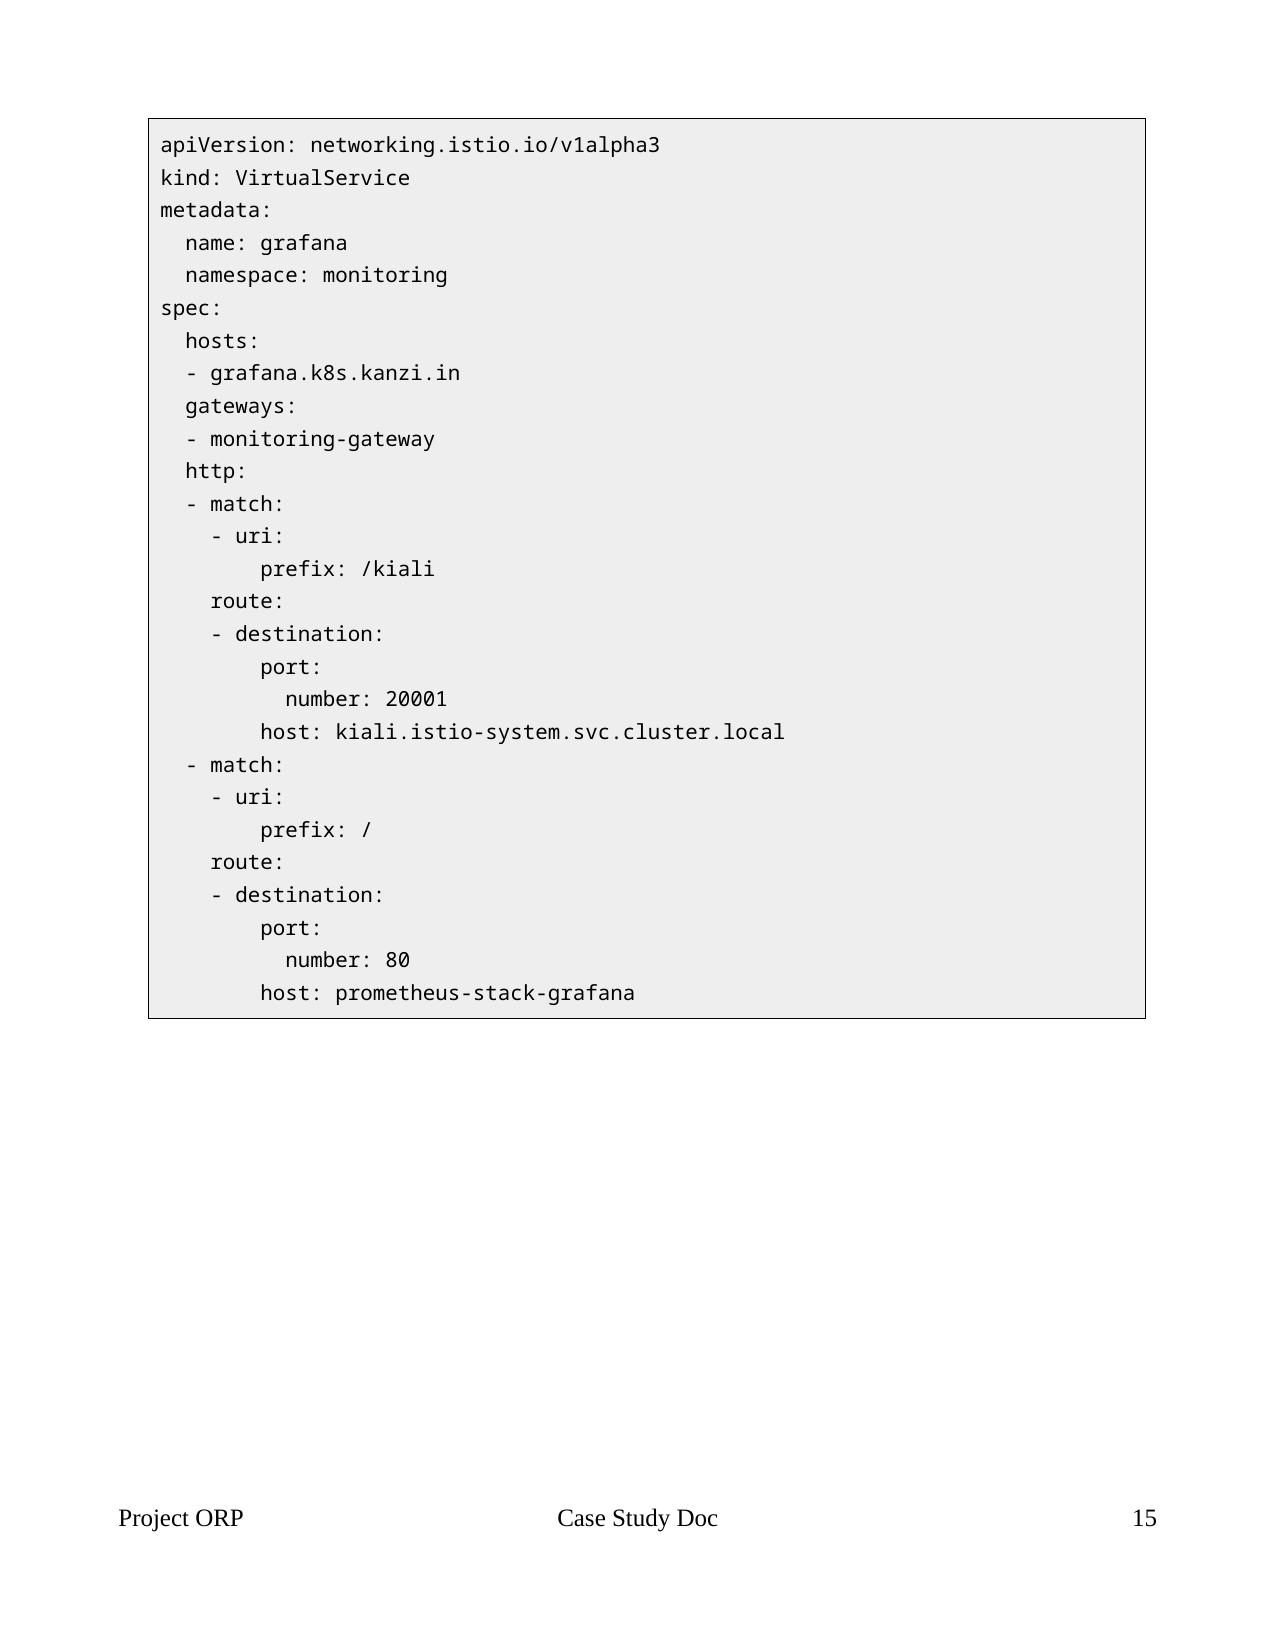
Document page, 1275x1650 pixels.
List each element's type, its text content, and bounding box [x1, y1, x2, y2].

text - match: [149, 477, 1145, 509]
text prefix: /kiali [149, 542, 1145, 574]
text hosts: [149, 314, 1145, 346]
text route: [149, 835, 1145, 868]
text metadata: [149, 183, 1145, 216]
text - monitoring-gateway [149, 412, 1145, 444]
text spec: [149, 281, 1145, 314]
text - uri: [149, 509, 1145, 542]
text number: 80 [149, 933, 1145, 966]
text prefix: / [149, 803, 1145, 835]
text apiVersion: networking.istio.io/v1alpha3 [149, 119, 1145, 151]
text - destination: [149, 868, 1145, 901]
text http: [149, 444, 1145, 477]
text route: [149, 574, 1145, 607]
text name: grafana [149, 216, 1145, 248]
text kind: VirtualService [149, 151, 1145, 183]
text port: [149, 640, 1145, 672]
text port: [149, 901, 1145, 933]
text - grafana.k8s.kanzi.in [149, 346, 1145, 379]
text namespace: monitoring [149, 248, 1145, 281]
text - match: [149, 738, 1145, 770]
text host: kiali.istio-system.svc.cluster.local [149, 705, 1145, 738]
text gateways: [149, 379, 1145, 412]
text number: 20001 [149, 672, 1145, 705]
text - destination: [149, 607, 1145, 640]
text host: prometheus-stack-grafana [149, 966, 1145, 1018]
text - uri: [149, 770, 1145, 803]
